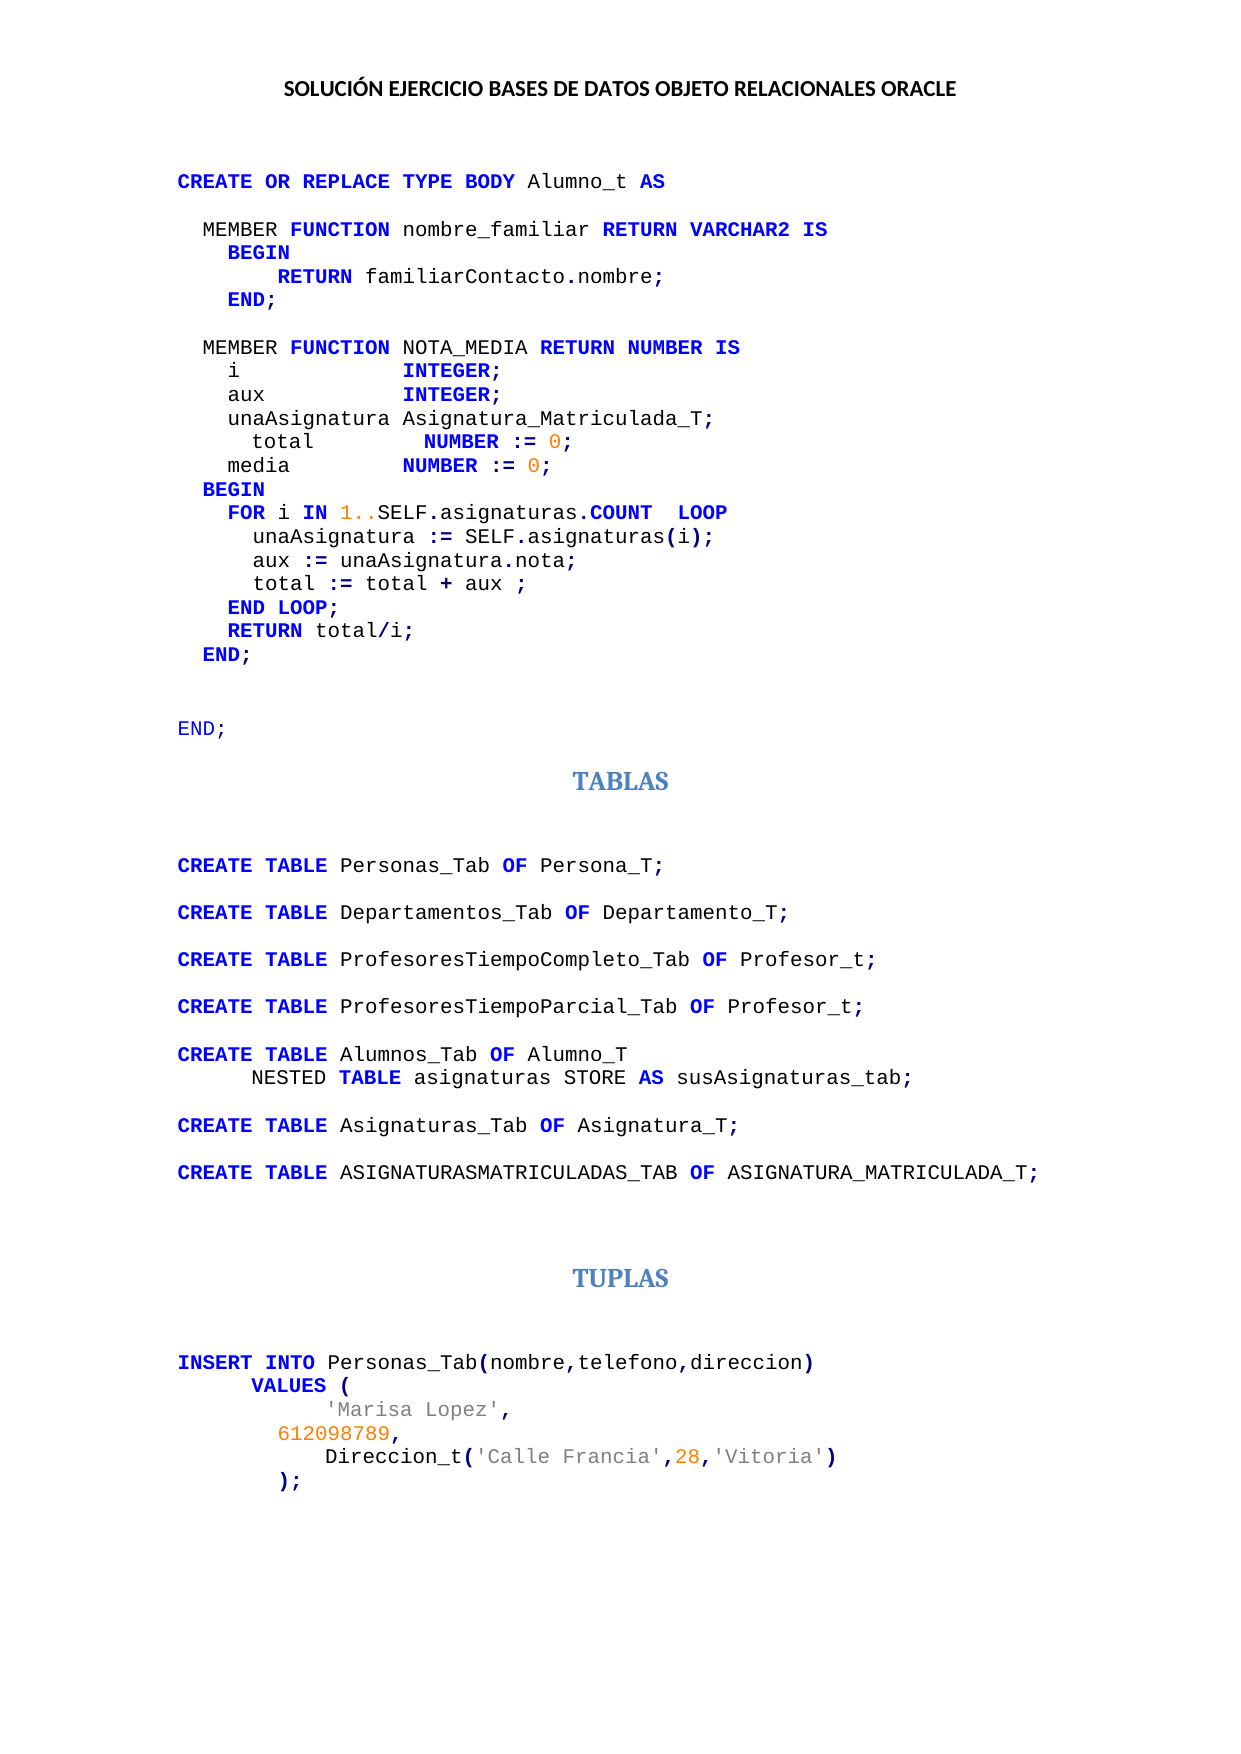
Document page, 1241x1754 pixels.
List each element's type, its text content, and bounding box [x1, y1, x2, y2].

text total NUMBER := 0; [177, 431, 1063, 455]
text i INTEGER; [177, 360, 1063, 384]
text MEMBER FUNCTION nombre_familiar RETURN VARCHAR2 IS [177, 218, 1063, 242]
text MEMBER FUNCTION NOTA_MEDIA RETURN NUMBER IS [177, 337, 1063, 360]
text VALUES ( [177, 1375, 1063, 1399]
text Direccion_t('Calle Francia',28,'Vitoria') [177, 1446, 1063, 1470]
text FOR i IN 1..SELF.asignaturas.COUNT LOOP [177, 502, 1063, 526]
text CREATE OR REPLACE TYPE BODY Alumno_t AS [177, 171, 1063, 195]
text 612098789, [177, 1423, 1063, 1446]
text CREATE TABLE Alumnos_Tab OF Alumno_T [177, 1044, 1063, 1067]
text END; [177, 644, 1063, 668]
text CREATE TABLE ASIGNATURASMATRICULADAS_TAB OF ASIGNATURA_MATRICULADA_T; [177, 1162, 1063, 1186]
text BEGIN [177, 242, 1063, 266]
text media NUMBER := 0; [177, 455, 1063, 479]
text RETURN familiarContacto.nombre; [177, 266, 1063, 289]
text unaAsignatura := SELF.asignaturas(i); [177, 526, 1063, 549]
subtitle TUPLAS [177, 1263, 1063, 1294]
text aux := unaAsignatura.nota; [177, 549, 1063, 573]
text 'Marisa Lopez', [177, 1399, 1063, 1423]
text CREATE TABLE Departamentos_Tab OF Departamento_T; [177, 902, 1063, 926]
text RETURN total/i; [177, 621, 1063, 644]
subtitle TABLAS [177, 766, 1063, 797]
text BEGIN [177, 479, 1063, 502]
text unaAsignatura Asignatura_Matriculada_T; [177, 408, 1063, 431]
text END LOOP; [177, 597, 1063, 621]
text total := total + aux ; [177, 573, 1063, 597]
text NESTED TABLE asignaturas STORE AS susAsignaturas_tab; [177, 1067, 1063, 1091]
text aux INTEGER; [177, 384, 1063, 408]
text END; [177, 289, 1063, 313]
text CREATE TABLE Asignaturas_Tab OF Asignatura_T; [177, 1115, 1063, 1138]
text CREATE TABLE Personas_Tab OF Persona_T; [177, 854, 1063, 878]
text INSERT INTO Personas_Tab(nombre,telefono,direccion) [177, 1352, 1063, 1375]
subtitle END; [177, 718, 1063, 741]
text ); [177, 1470, 1063, 1494]
text CREATE TABLE ProfesoresTiempoParcial_Tab OF Profesor_t; [177, 996, 1063, 1020]
text CREATE TABLE ProfesoresTiempoCompleto_Tab OF Profesor_t; [177, 949, 1063, 973]
